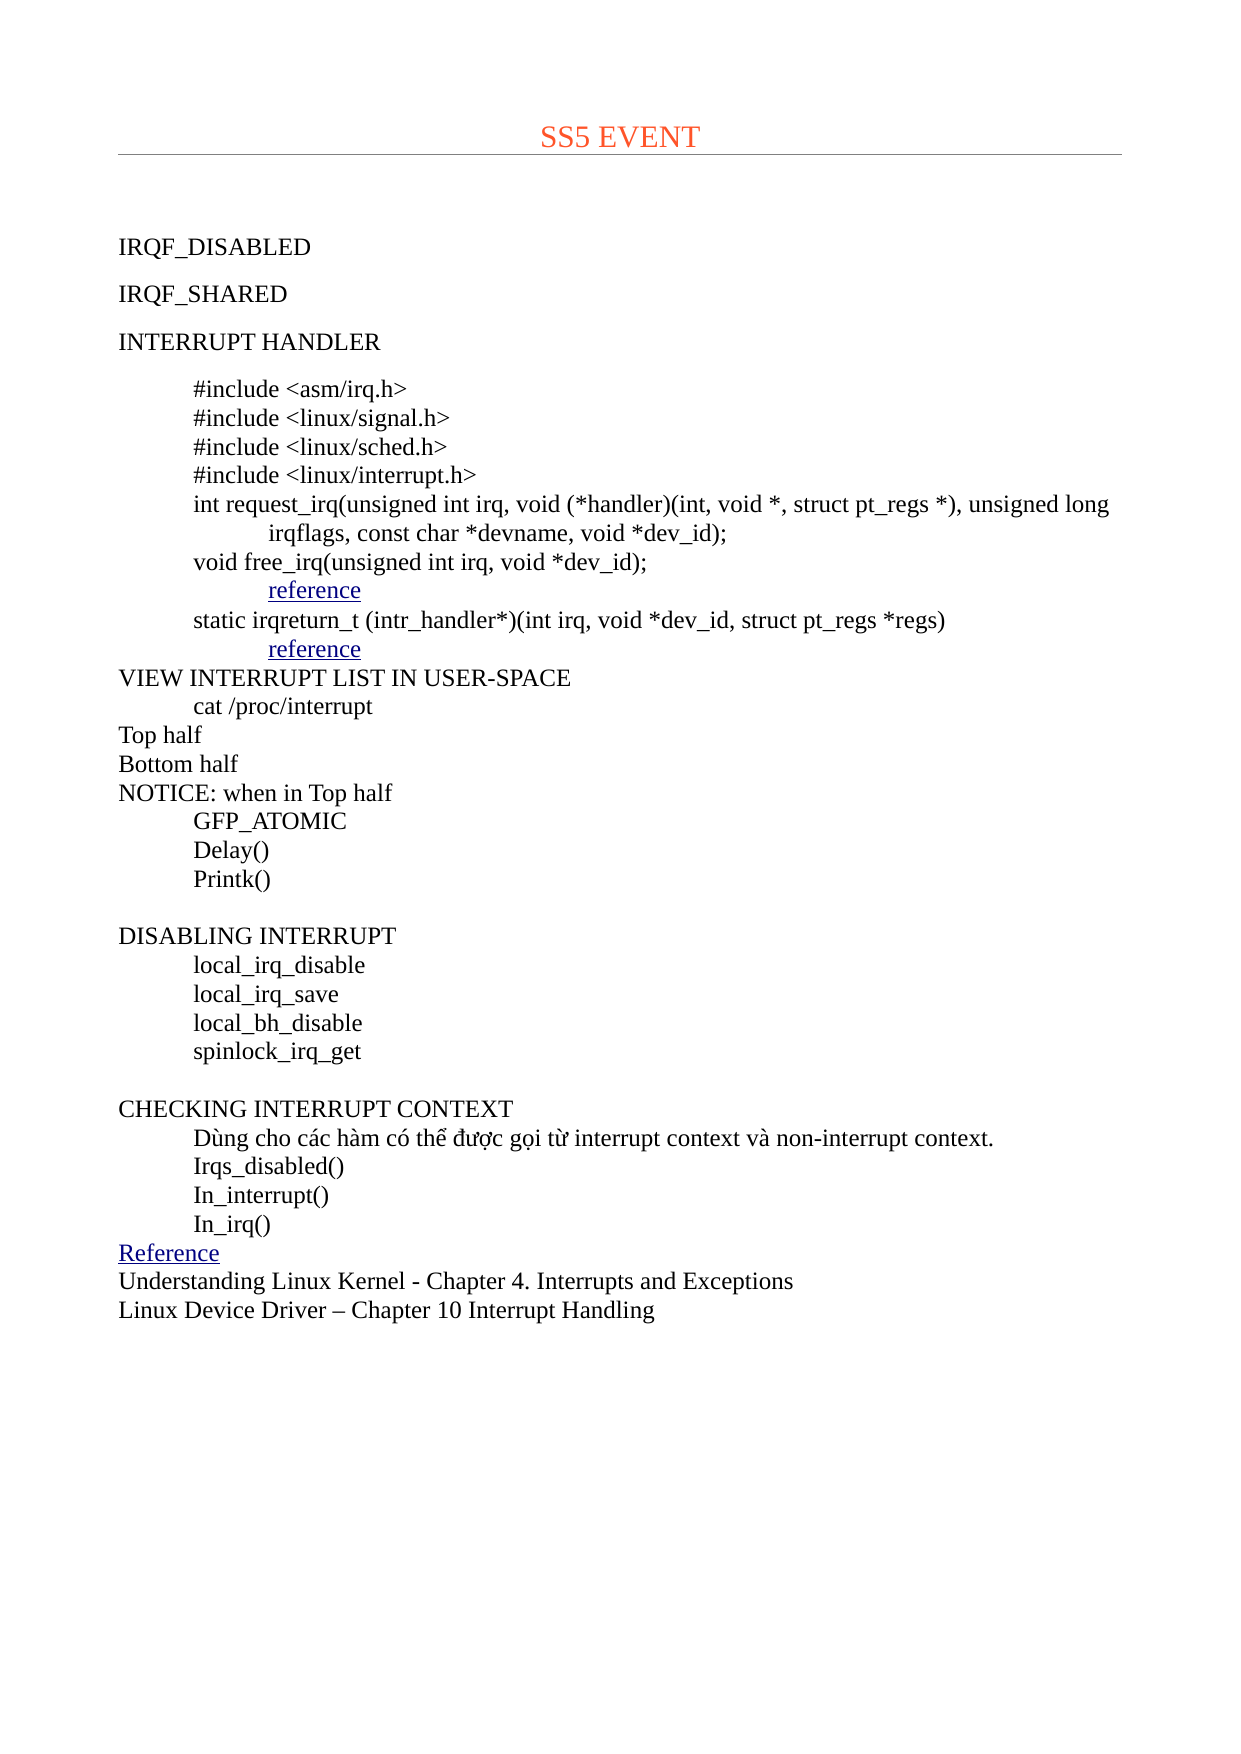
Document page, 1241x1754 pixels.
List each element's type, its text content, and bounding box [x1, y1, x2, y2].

text SS5 EVENT [118, 118, 1122, 154]
text VIEW INTERRUPT LIST IN USER-SPACE [118, 663, 1122, 691]
text local_irq_disable [118, 950, 1122, 979]
text reference [118, 634, 1122, 663]
text Dùng cho các hàm có thể được gọi từ interrupt context và non-interrupt context. [118, 1123, 1122, 1151]
text Delay() [118, 835, 1122, 864]
text #include <linux/signal.h> [118, 403, 1122, 432]
text local_bh_disable [118, 1008, 1122, 1036]
text reference [118, 576, 1122, 605]
text Understanding Linux Kernel - Chapter 4. Interrupts and Exceptions [118, 1266, 1122, 1295]
text cat /proc/interrupt [118, 691, 1122, 720]
text Irqs_disabled() [118, 1151, 1122, 1180]
text void free_irq(unsigned int irq, void *dev_id); [118, 547, 1122, 576]
text spinlock_irq_get [118, 1036, 1122, 1065]
text Top half [118, 720, 1122, 749]
text #include <linux/sched.h> [118, 432, 1122, 461]
text IRQF_SHARED [118, 279, 1122, 308]
text int request_irq(unsigned int irq, void (*handler)(int, void *, struct pt_regs *), unsigned long irqflags, const char *devname, void *dev_id); [118, 489, 1122, 547]
text Linux Device Driver – Chapter 10 Interrupt Handling [118, 1295, 1122, 1324]
text In_irq() [118, 1209, 1122, 1238]
text GFP_ATOMIC [118, 806, 1122, 835]
text Printk() [118, 864, 1122, 893]
text INTERRUPT HANDLER [118, 327, 1122, 356]
text static irqreturn_t (intr_handler*)(int irq, void *dev_id, struct pt_regs *regs) [118, 605, 1122, 634]
text In_interrupt() [118, 1180, 1122, 1209]
text Bottom half NOTICE: when in Top half [118, 749, 1122, 806]
text CHECKING INTERRUPT CONTEXT [118, 1094, 1122, 1123]
text #include <linux/interrupt.h> [118, 461, 1122, 489]
text IRQF_DISABLED [118, 232, 1122, 260]
text #include <asm/irq.h> [118, 374, 1122, 403]
text Reference [118, 1238, 1122, 1266]
text local_irq_save [118, 979, 1122, 1008]
text DISABLING INTERRUPT [118, 921, 1122, 950]
